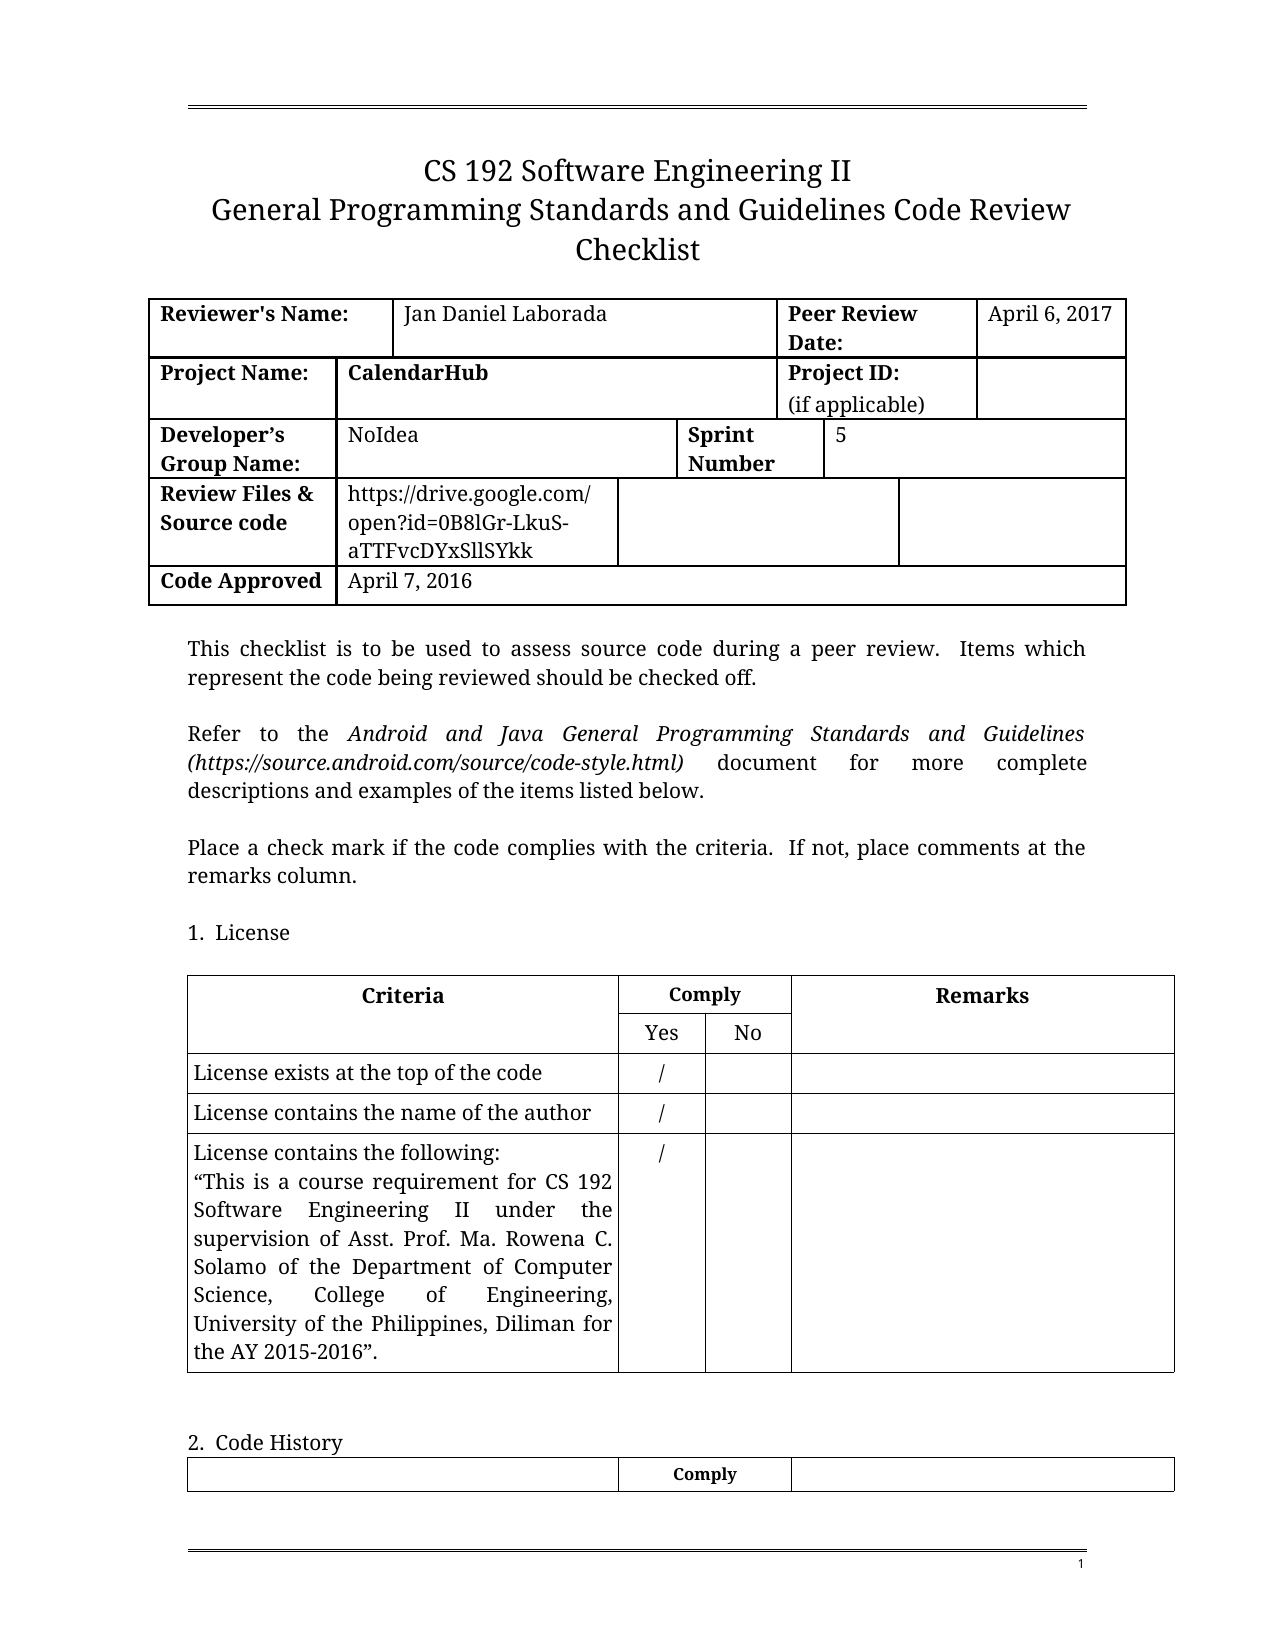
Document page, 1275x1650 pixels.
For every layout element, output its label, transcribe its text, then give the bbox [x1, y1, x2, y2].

text General Programming Standards and Guidelines Code Review Checklist [187, 190, 1087, 269]
table_cell [792, 1134, 1174, 1372]
table_cell Project Name: [150, 359, 335, 418]
table_header [188, 1458, 618, 1491]
table_cell [706, 1094, 791, 1132]
table_cell / [619, 1094, 705, 1132]
table_cell [900, 479, 1125, 564]
table_cell Code Approved [150, 567, 335, 604]
table_cell License contains the following: “This is a course requirement for CS 192 Software Engineering II under the supervision of Asst. Prof. Ma. Rowena C. Solamo of the Department of Computer Science, College of Engineering, University of the Philippines, Diliman for the AY 2015-2016”. [188, 1134, 618, 1372]
table_cell NoIdea [338, 420, 676, 477]
table_cell License contains the name of the author [188, 1094, 618, 1132]
table_cell No [706, 1014, 791, 1052]
text This checklist is to be used to assess source code during a peer review. Items which represent the code being reviewed should be checked off. [187, 634, 1087, 691]
table_cell [706, 1054, 791, 1092]
text CS 192 Software Engineering II [187, 150, 1087, 190]
text 2. Code History [187, 1428, 1087, 1457]
table_cell April 7, 2016 [338, 567, 1125, 604]
table_cell [792, 1094, 1174, 1132]
table_cell Yes [619, 1014, 705, 1052]
table_header Reviewer's Name: [150, 300, 392, 356]
table_header [792, 1458, 1174, 1491]
table_header Remarks [792, 976, 1174, 1052]
table_header Peer Review Date: [778, 300, 976, 356]
table_cell [978, 359, 1125, 418]
text 1. License [187, 918, 1087, 947]
text Place a check mark if the code complies with the criteria. If not, place comments at the remarks column. [187, 833, 1087, 890]
table_cell / [619, 1134, 705, 1372]
table_header Criteria [188, 976, 618, 1052]
table_cell Sprint Number [678, 420, 823, 477]
table_cell (if applicable) [778, 388, 976, 418]
table_cell Developer’s Group Name: [150, 420, 335, 477]
table_cell / [619, 1054, 705, 1092]
table_cell [619, 479, 898, 564]
table_header Comply [619, 1458, 791, 1491]
table_cell [706, 1134, 791, 1372]
text Refer to the Android and Java General Programming Standards and Guidelines (https://source.android.com/source/code-style.html) document for more complete descriptions and examples of the items listed below. [187, 719, 1087, 805]
table_cell Project ID: [778, 359, 976, 388]
table_cell License exists at the top of the code [188, 1054, 618, 1092]
table_cell 5 [825, 420, 1125, 477]
table_cell Review Files & Source code [150, 479, 335, 564]
table_cell https://drive.google.com/open?id=0B8lGr-LkuS-aTTFvcDYxSllSYkk [338, 479, 617, 564]
table_cell CalendarHub [338, 359, 776, 418]
table_header Jan Daniel Laborada [394, 300, 776, 356]
table_header Comply [619, 976, 791, 1012]
table_cell [792, 1054, 1174, 1092]
table_header April 6, 2017 [978, 300, 1125, 356]
